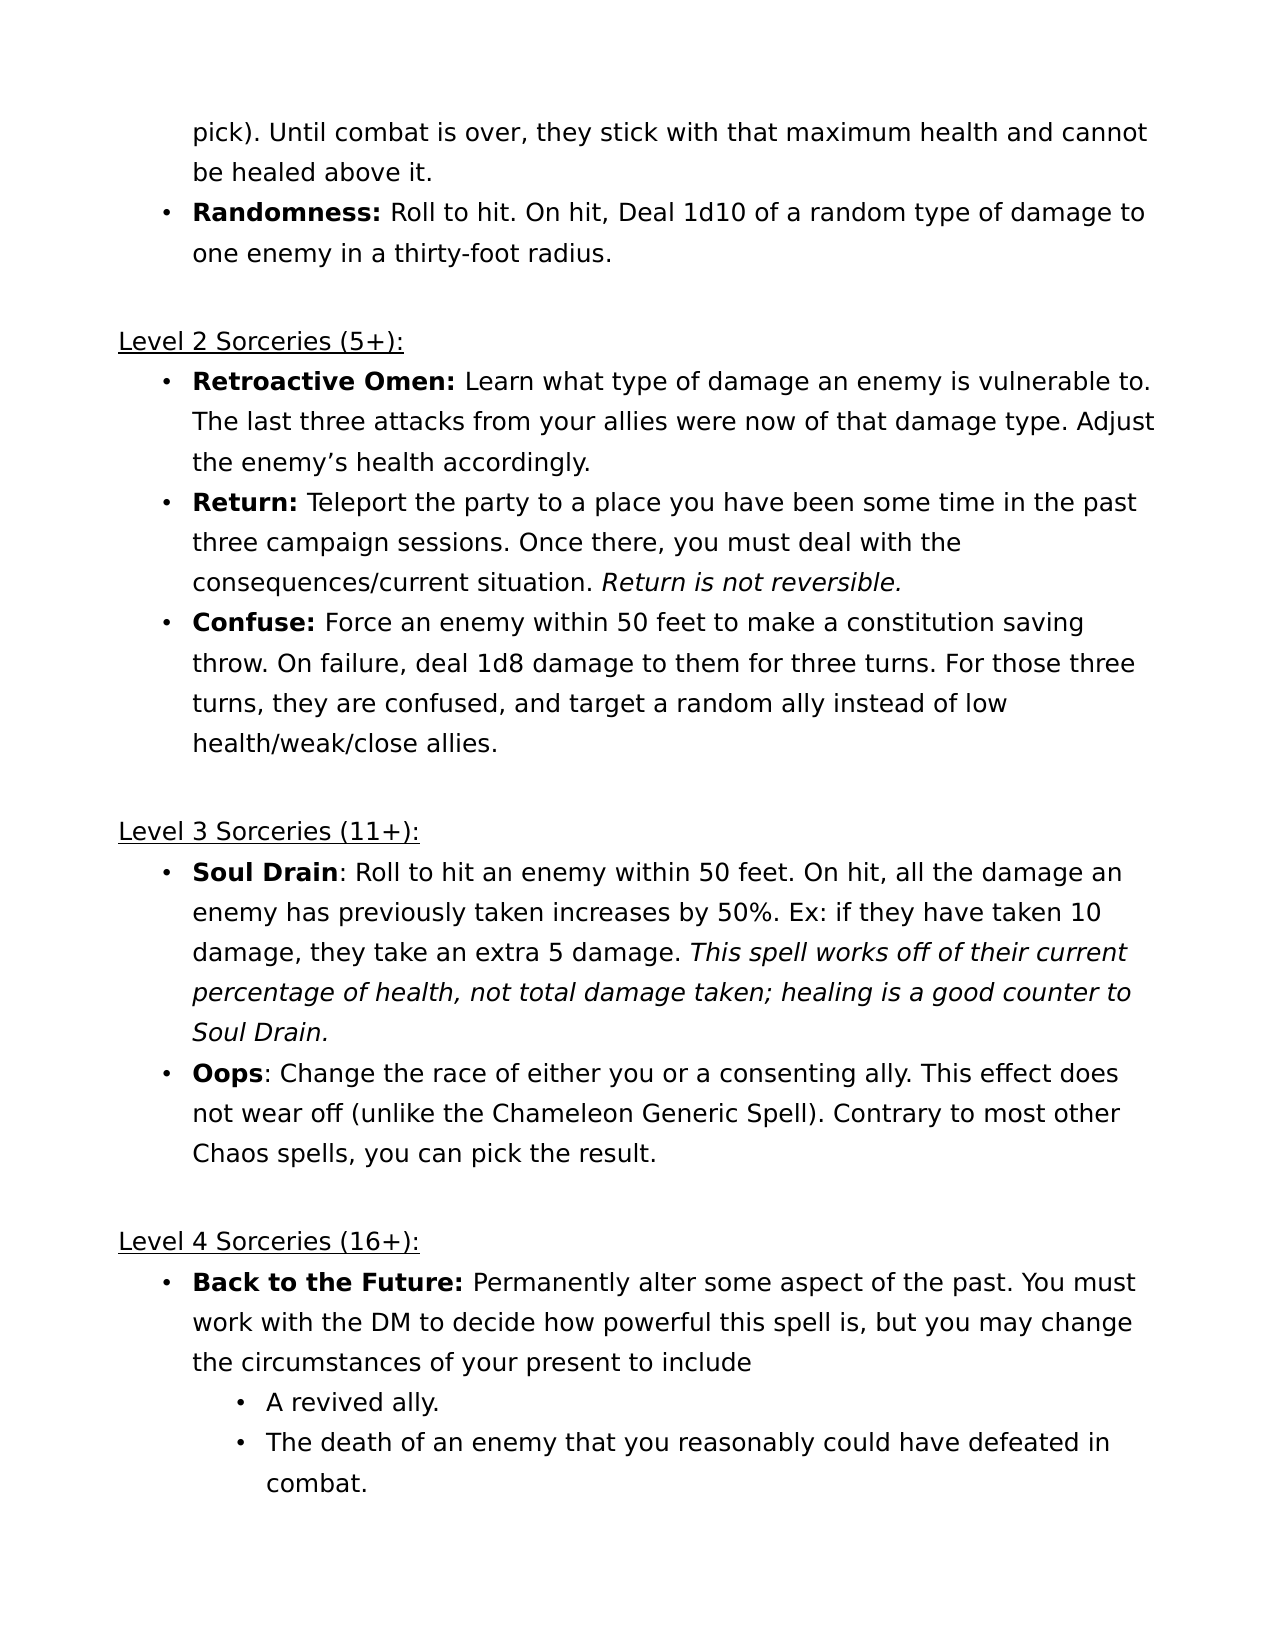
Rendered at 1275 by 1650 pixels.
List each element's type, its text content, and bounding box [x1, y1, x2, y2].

list The death of an enemy that you reasonably could have defeated in combat. [236, 1428, 1157, 1498]
text Level 3 Sorceries (11+): [118, 817, 1157, 847]
list Randomness: Roll to hit. On hit, Deal 1d10 of a random type of damage to one enemy in a thirty-foot radius. [162, 198, 1157, 268]
list A revived ally. [236, 1388, 1157, 1417]
text Level 4 Sorceries (16+): [118, 1227, 1157, 1257]
list Soul Drain: Roll to hit an enemy within 50 feet. On hit, all the damage an enemy has previously taken increases by 50%. Ex: if they have taken 10 damage, they take an extra 5 damage. This spell works off of their current percentage of health, not total damage taken; healing is a good counter to Soul Drain. [162, 858, 1157, 1048]
list Return: Teleport the party to a place you have been some time in the past three campaign sessions. Once there, you must deal with the consequences/current situation. Return is not reversible. [162, 488, 1157, 597]
text Level 2 Sorceries (5+): [118, 327, 1157, 356]
list Oops: Change the race of either you or a consenting ally. This effect does not wear off (unlike the Chameleon Generic Spell). Contrary to most other Chaos spells, you can pick the result. [162, 1059, 1157, 1168]
list Back to the Future: Permanently alter some aspect of the past. You must work with the DM to decide how powerful this spell is, but you may change the circumstances of your present to include [162, 1268, 1157, 1377]
list Retroactive Omen: Learn what type of damage an enemy is vulnerable to. The last three attacks from your allies were now of that damage type. Adjust the enemy’s health accordingly. [162, 367, 1157, 477]
list pick). Until combat is over, they stick with that maximum health and cannot be healed above it. [162, 118, 1157, 187]
list Confuse: Force an enemy within 50 feet to make a constitution saving throw. On failure, deal 1d8 damage to them for three turns. For those three turns, they are confused, and target a random ally instead of low health/weak/close allies. [162, 608, 1157, 758]
